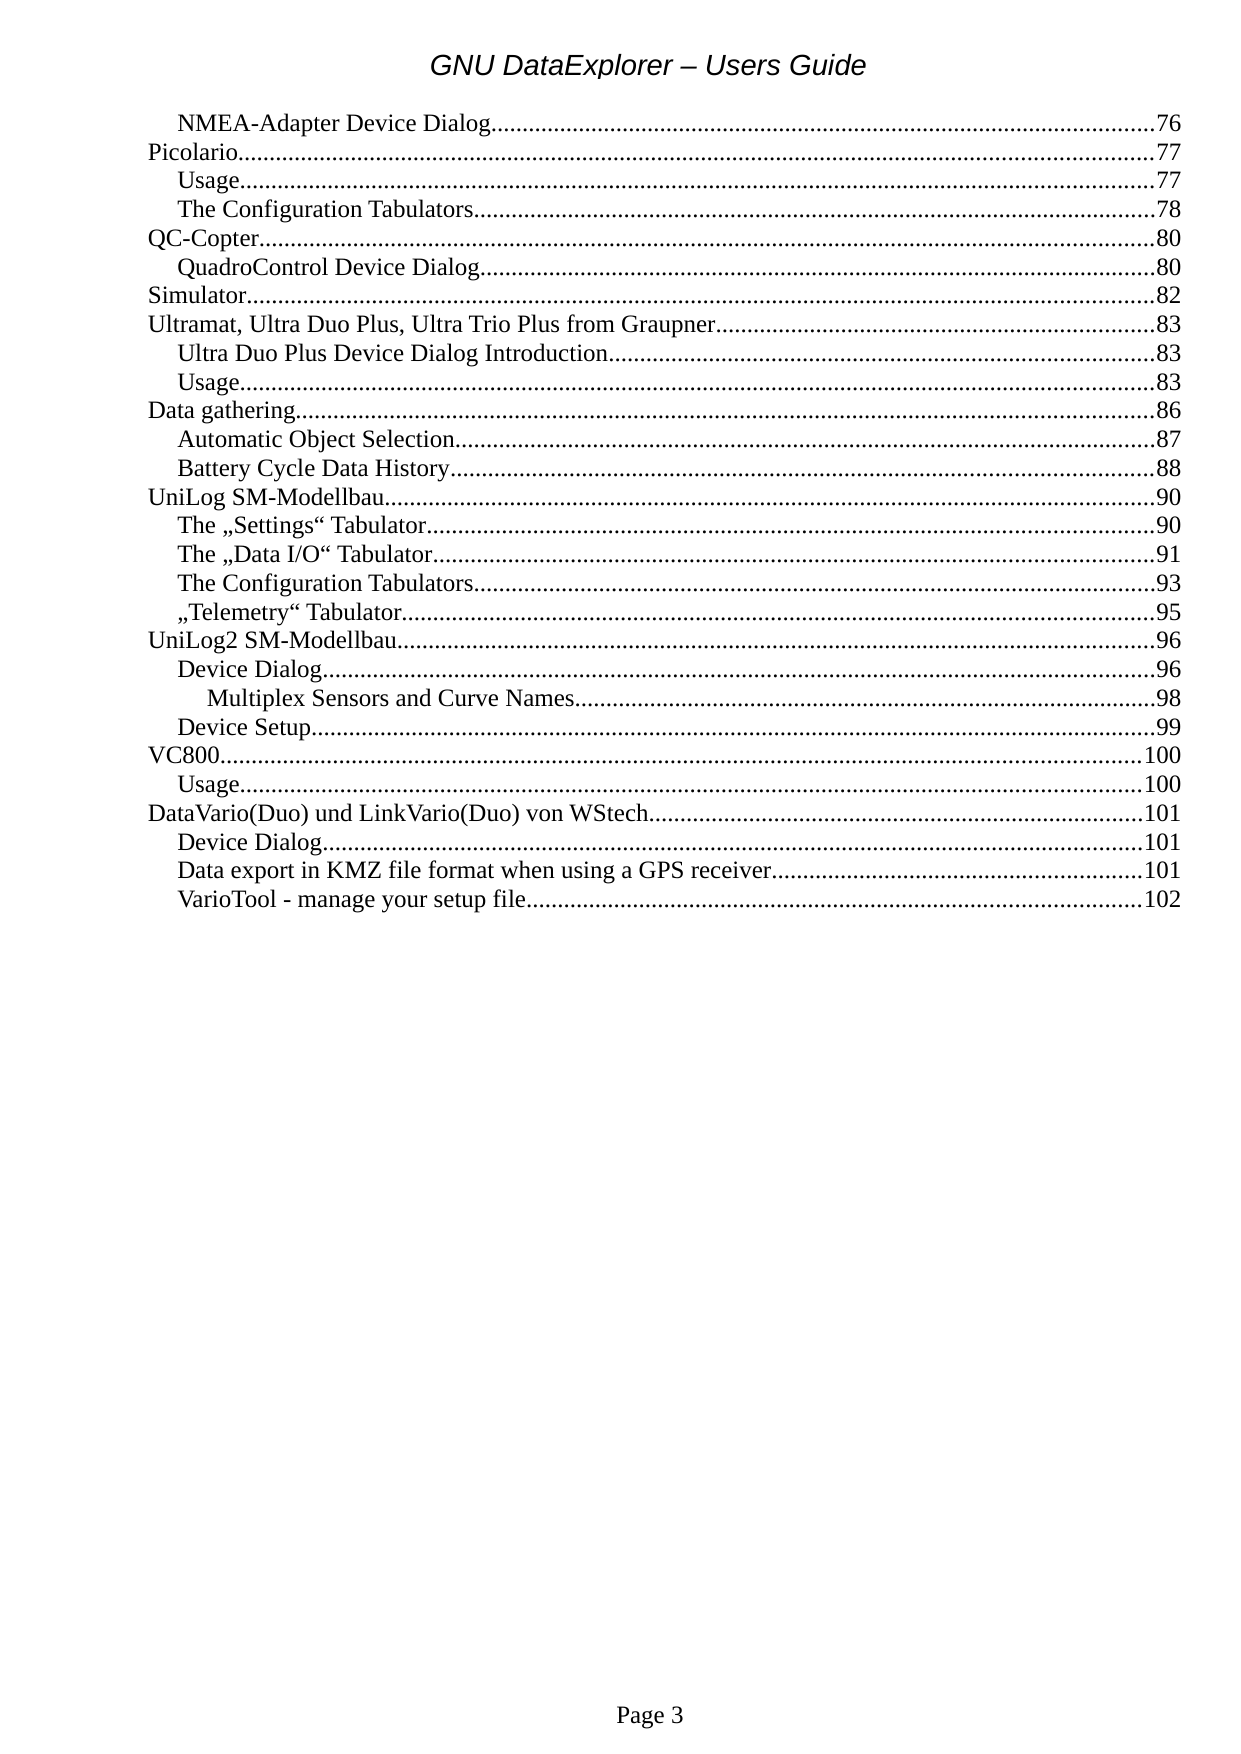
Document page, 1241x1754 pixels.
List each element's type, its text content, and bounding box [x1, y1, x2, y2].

text Device Dialog 96 [177, 654, 1181, 683]
text Simulator 82 [148, 280, 1181, 309]
text The „Data I/O“ Tabulator 91 [177, 539, 1181, 568]
text Usage 100 [177, 769, 1181, 798]
text The „Settings“ Tabulator 90 [177, 510, 1181, 539]
text Usage 83 [177, 367, 1181, 395]
text QuadroControl Device Dialog 80 [177, 252, 1181, 280]
text Multiplex Sensors and Curve Names 98 [207, 683, 1181, 712]
text Data export in KMZ file format when using a GPS receiver 101 [177, 855, 1181, 884]
text QC-Copter 80 [148, 223, 1181, 252]
text Picolario 77 [148, 137, 1181, 165]
text Ultramat, Ultra Duo Plus, Ultra Trio Plus from Graupner 83 [148, 309, 1181, 338]
text The Configuration Tabulators 78 [177, 194, 1181, 223]
text UniLog2 SM-Modellbau 96 [148, 625, 1181, 654]
text UniLog SM-Modellbau 90 [148, 482, 1181, 510]
text VarioTool - manage your setup file 102 [177, 884, 1181, 913]
text Device Setup 99 [177, 712, 1181, 740]
text The Configuration Tabulators 93 [177, 568, 1181, 597]
text Ultra Duo Plus Device Dialog Introduction 83 [177, 338, 1181, 367]
text Usage 77 [177, 165, 1181, 194]
text VC800 100 [148, 740, 1181, 769]
text Data gathering 86 [148, 395, 1181, 424]
text Device Dialog 101 [177, 827, 1181, 855]
text Battery Cycle Data History 88 [177, 453, 1181, 482]
text Automatic Object Selection 87 [177, 424, 1181, 453]
text DataVario(Duo) und LinkVario(Duo) von WStech 101 [148, 798, 1181, 827]
text NMEA-Adapter Device Dialog 76 [177, 108, 1181, 137]
text „Telemetry“ Tabulator 95 [177, 597, 1181, 625]
